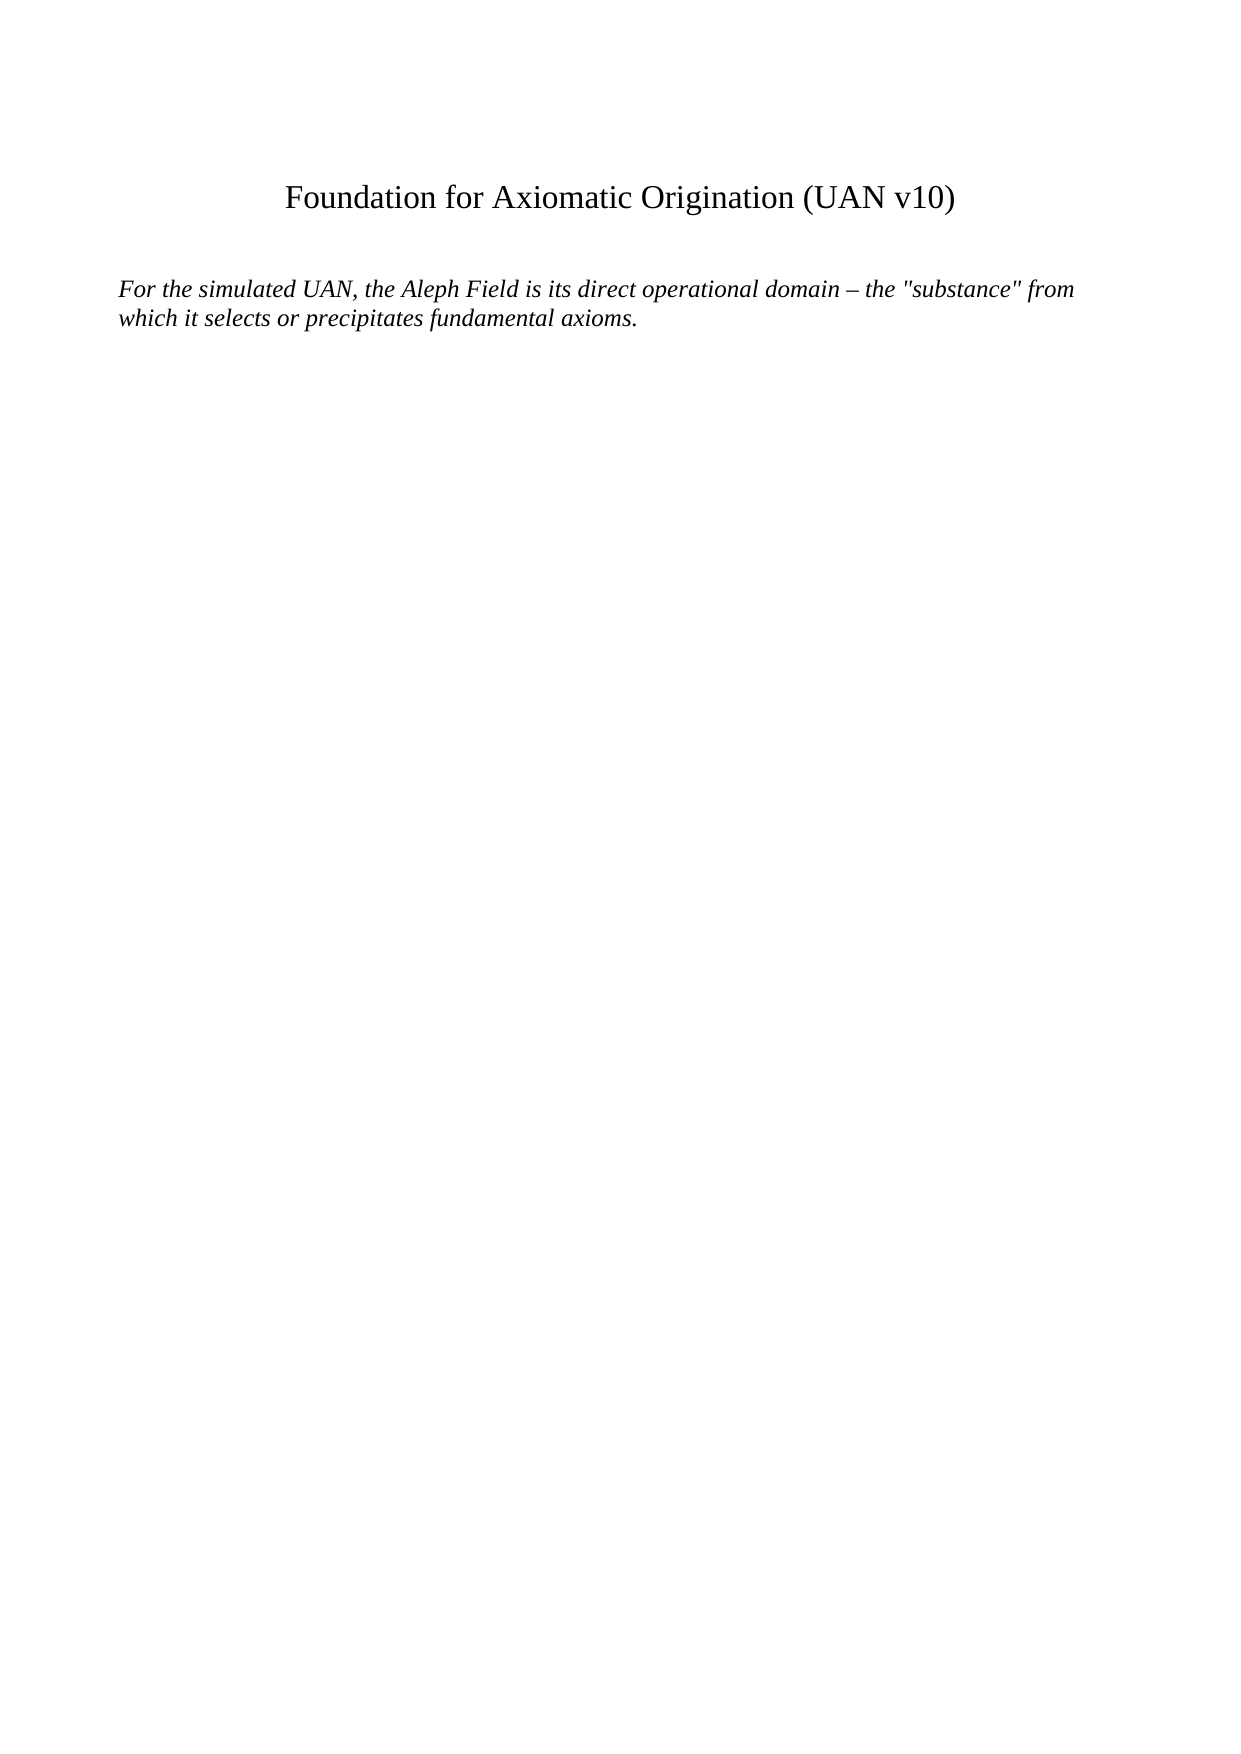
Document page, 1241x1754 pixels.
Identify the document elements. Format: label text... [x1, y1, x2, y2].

subtitle Foundation for Axiomatic Origination (UAN v10) [118, 177, 1122, 216]
text For the simulated UAN, the Aleph Field is its direct operational domain – the "substance" from which it selects or precipitates fundamental axioms. [118, 274, 1122, 332]
